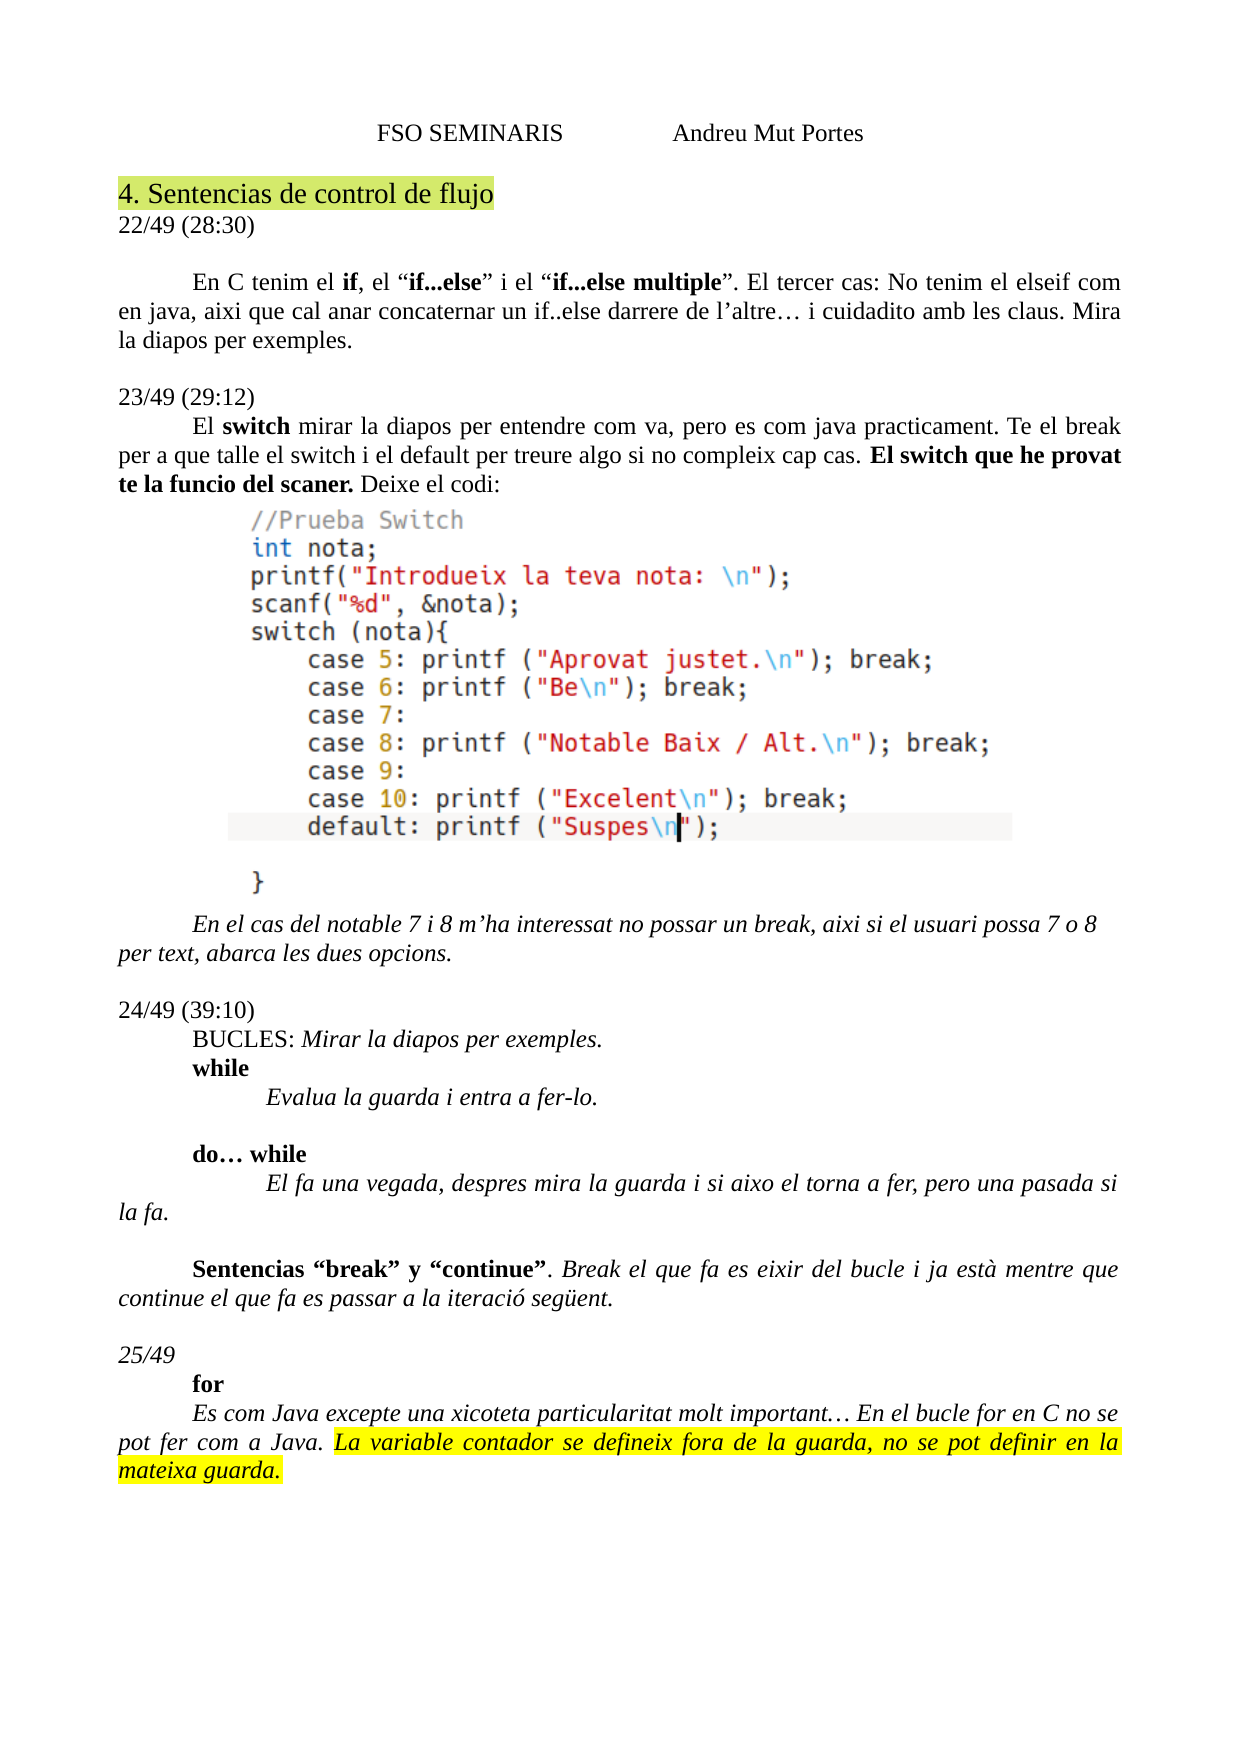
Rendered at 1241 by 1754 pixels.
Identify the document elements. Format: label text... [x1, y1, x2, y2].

text BUCLES: Mirar la diapos per exemples. [118, 1024, 1122, 1053]
text while [118, 1053, 1122, 1082]
text for [118, 1369, 1122, 1398]
text do… while [118, 1139, 1122, 1168]
text 25/49 [118, 1340, 1122, 1369]
text 23/49 (29:12) [118, 382, 1122, 411]
text 4. Sentencias de control de flujo [118, 176, 1122, 210]
text El fa una vegada, despres mira la guarda i si aixo el torna a fer, pero una pasada si la fa. [118, 1168, 1122, 1225]
text Es com Java excepte una xicoteta particularitat molt important… En el bucle for en C no se pot fer com a Java. La variable contador se defineix fora de la guarda, no se pot definir en la mateixa guarda. [118, 1398, 1122, 1484]
text Sentencias “break” y “continue”. Break el que fa es eixir del bucle i ja està mentre que continue el que fa es passar a la iteració següent. [118, 1254, 1122, 1312]
picture [227, 497, 1013, 909]
text En C tenim el if, el “if...else” i el “if...else multiple”. El tercer cas: No tenim el elseif com en java, aixi que cal anar concaternar un if..else darrere de l’altre… i cuidadito amb les claus. Mira la diapos per exemples. [118, 267, 1122, 354]
text Evalua la guarda i entra a fer-lo. [118, 1082, 1122, 1110]
text 24/49 (39:10) [118, 995, 1122, 1024]
text En el cas del notable 7 i 8 m’ha interessat no possar un break, aixi si el usuari possa 7 o 8 per text, abarca les dues opcions. [118, 497, 1122, 967]
text 22/49 (28:30) [118, 210, 1122, 239]
text El switch mirar la diapos per entendre com va, pero es com java practicament. Te el break per a que talle el switch i el default per treure algo si no compleix cap cas. El switch que he provat te la funcio del scaner. Deixe el codi: [118, 411, 1122, 497]
